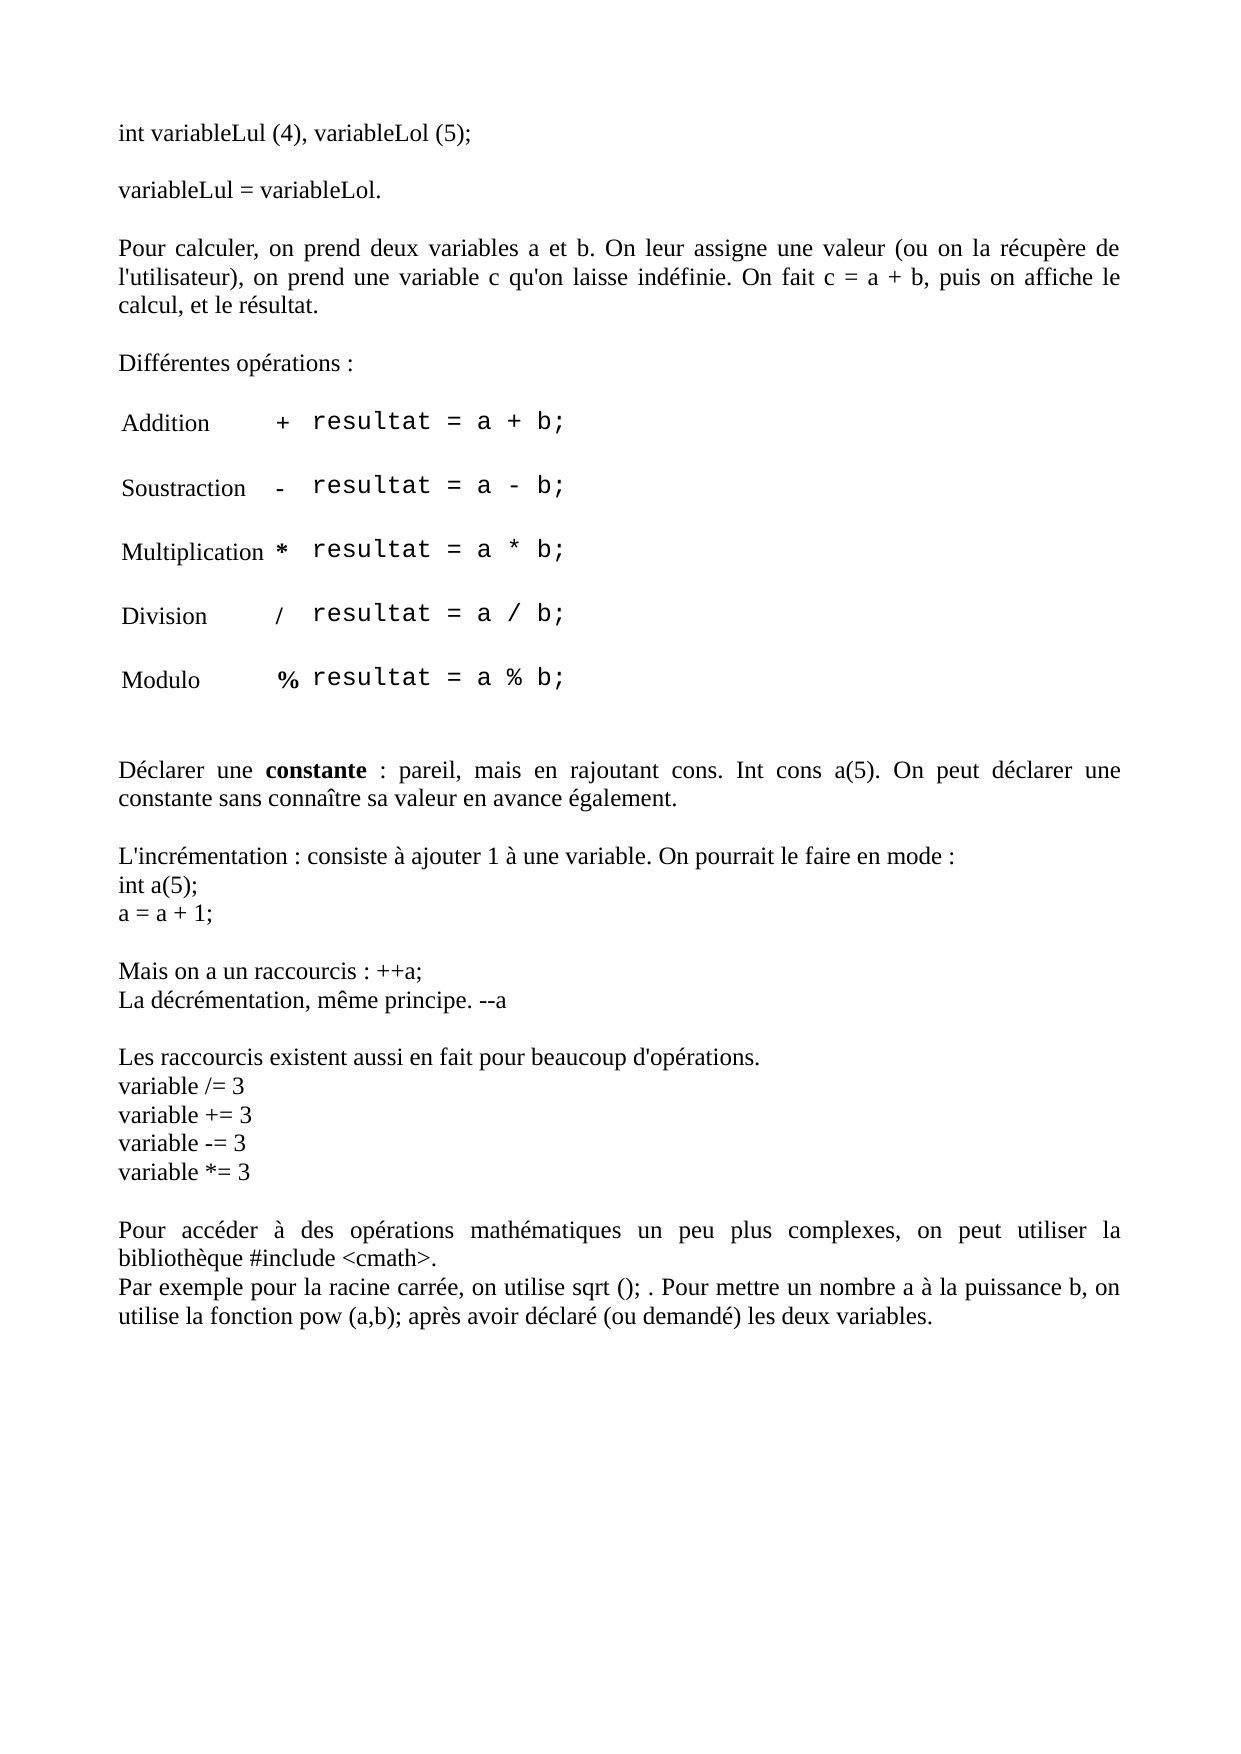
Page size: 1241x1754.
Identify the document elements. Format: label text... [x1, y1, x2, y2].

table_cell Soustraction [118, 470, 273, 534]
text variable -= 3 [118, 1128, 1122, 1157]
table_cell % [273, 662, 309, 726]
table_cell resultat = a / b; [309, 598, 583, 662]
table_cell resultat = a - b; [309, 470, 583, 534]
table_header + [273, 406, 309, 470]
table_cell resultat = a % b; [309, 662, 583, 726]
text L'incrémentation : consiste à ajouter 1 à une variable. On pourrait le faire en mode : [118, 841, 1122, 870]
text Les raccourcis existent aussi en fait pour beaucoup d'opérations. [118, 1042, 1122, 1071]
text variable /= 3 [118, 1071, 1122, 1100]
text variable += 3 [118, 1100, 1122, 1128]
table_cell Multiplication [118, 534, 273, 598]
table_cell Modulo [118, 662, 273, 726]
text variable *= 3 [118, 1157, 1122, 1186]
table_cell Division [118, 598, 273, 662]
text a = a + 1; [118, 898, 1122, 927]
text Différentes opérations : [118, 348, 1122, 377]
table_cell * [273, 534, 309, 598]
table_cell resultat = a * b; [309, 534, 583, 598]
text int a(5); [118, 870, 1122, 898]
text Par exemple pour la racine carrée, on utilise sqrt (); . Pour mettre un nombre a à la puissance b, on utilise la fonction pow (a,b); après avoir déclaré (ou demandé) les deux variables. [118, 1272, 1122, 1330]
text Déclarer une constante : pareil, mais en rajoutant cons. Int cons a(5). On peut déclarer une constante sans connaître sa valeur en avance également. [118, 755, 1122, 812]
text int variableLul (4), variableLol (5); [118, 118, 1122, 147]
table_header Addition [118, 406, 273, 470]
text La décrémentation, même principe. --a [118, 985, 1122, 1013]
table_header resultat = a + b; [309, 406, 583, 470]
table_cell / [273, 598, 309, 662]
text Pour accéder à des opérations mathématiques un peu plus complexes, on peut utiliser la bibliothèque #include <cmath>. [118, 1215, 1122, 1272]
text Pour calculer, on prend deux variables a et b. On leur assigne une valeur (ou on la récupère de l'utilisateur), on prend une variable c qu'on laisse indéfinie. On fait c = a + b, puis on affiche le calcul, et le résultat. [118, 233, 1122, 319]
text Mais on a un raccourcis : ++a; [118, 956, 1122, 985]
table_cell - [273, 470, 309, 534]
text variableLul = variableLol. [118, 176, 1122, 204]
